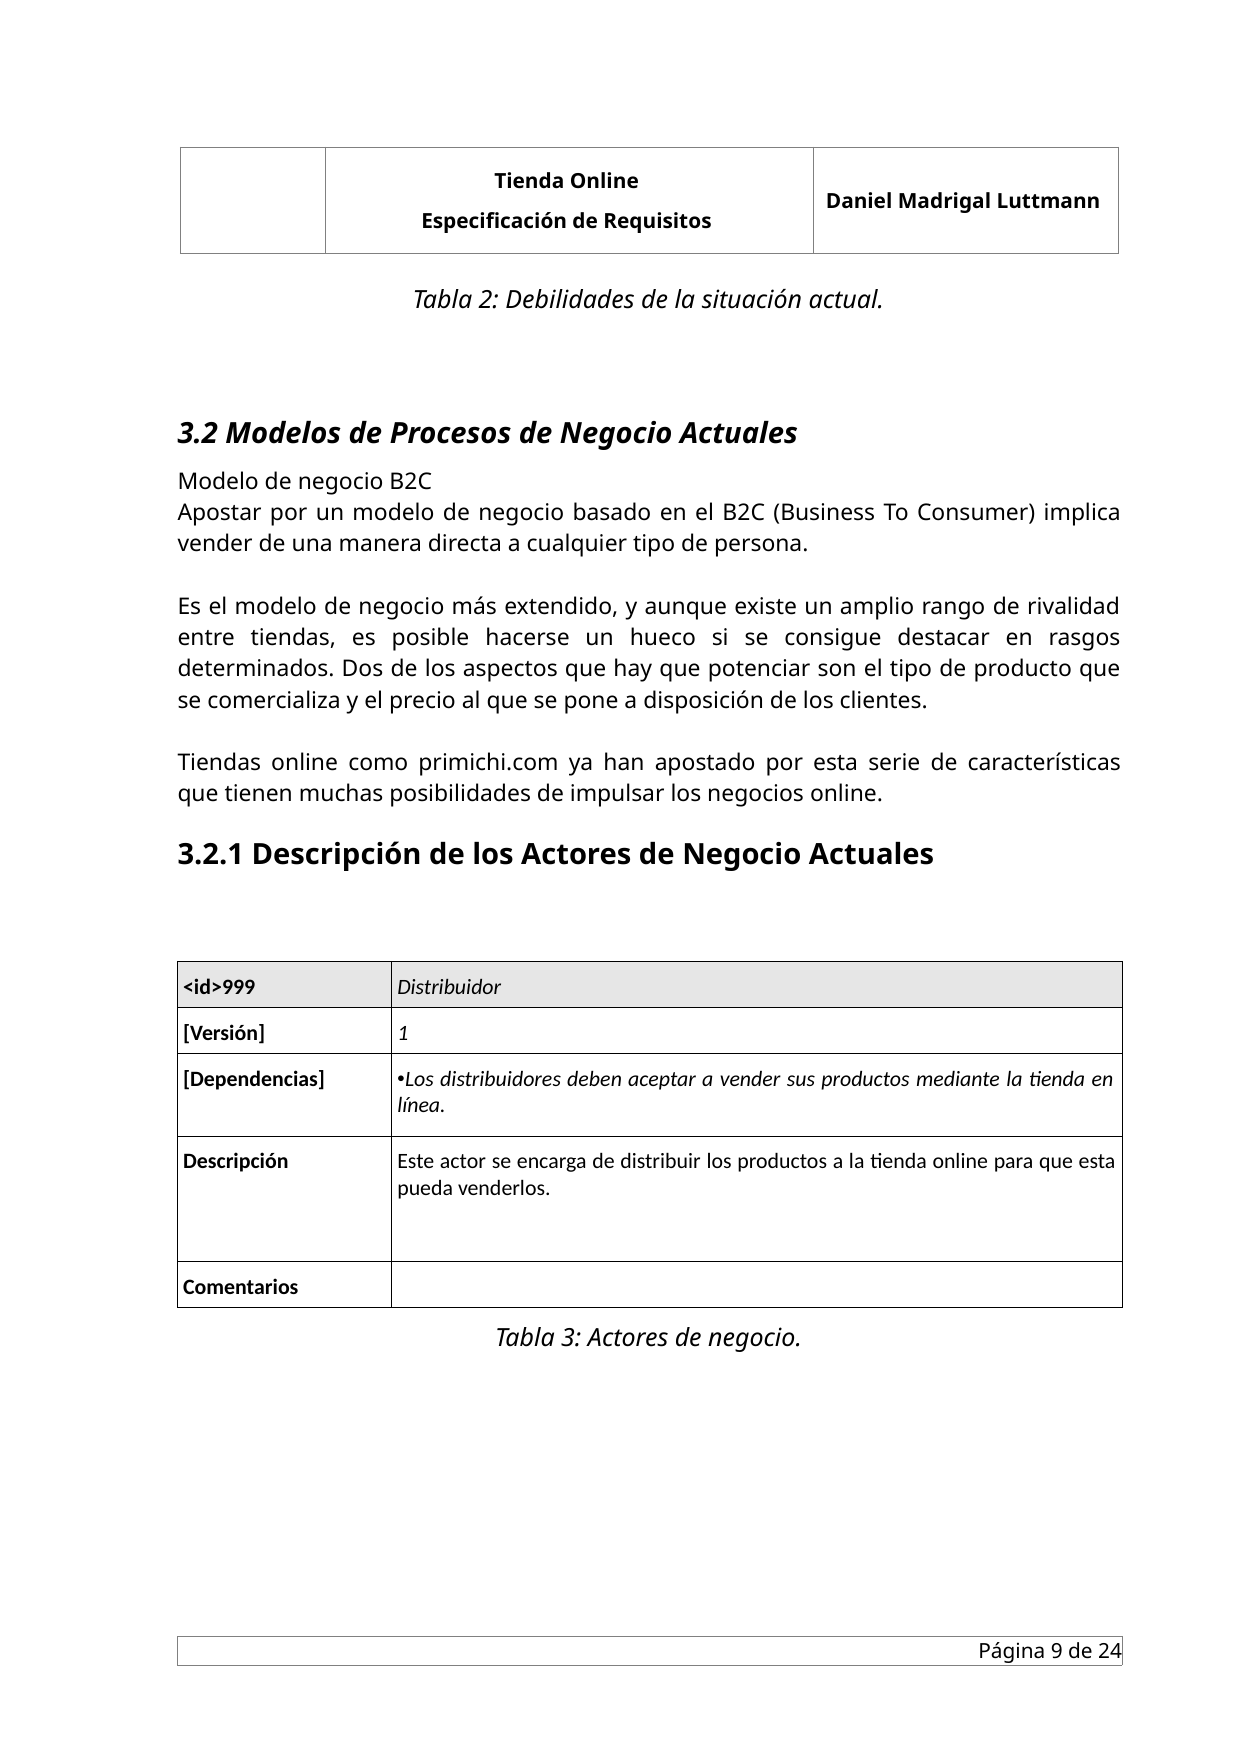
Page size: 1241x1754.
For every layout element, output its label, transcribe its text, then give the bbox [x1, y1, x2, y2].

table_cell [Versión] [178, 1008, 391, 1053]
table_header <id>999 [178, 962, 391, 1007]
table_cell Descripción [178, 1137, 391, 1261]
text Tiendas online como primichi.com ya han apostado por esta serie de características que tienen muchas posibilidades de impulsar los negocios online. [177, 746, 1122, 808]
table_cell Comentarios [178, 1262, 391, 1307]
table_cell 1 [392, 1008, 1122, 1053]
table_cell Este actor se encarga de distribuir los productos a la tienda online para que esta pueda venderlos. [392, 1137, 1122, 1261]
subtitle Descripción de los Actores de Negocio Actuales [177, 833, 1122, 873]
text Tabla 2: Debilidades de la situación actual. [177, 282, 1122, 316]
text Apostar por un modelo de negocio basado en el B2C (Business To Consumer) implica vender de una manera directa a cualquier tipo de persona. [177, 496, 1122, 558]
table_header Distribuidor [392, 962, 1122, 1007]
text Es el modelo de negocio más extendido, y aunque existe un amplio rango de rivalidad entre tiendas, es posible hacerse un hueco si se consigue destacar en rasgos determinados. Dos de los aspectos que hay que potenciar son el tipo de producto que se comercializa y el precio al que se pone a disposición de los clientes. [177, 590, 1122, 715]
text Modelo de negocio B2C [177, 465, 1122, 496]
table_cell [Dependencias] [178, 1054, 391, 1136]
text Tabla 3: Actores de negocio. [177, 1320, 1122, 1354]
table_cell Los distribuidores deben aceptar a vender sus productos mediante la tienda en línea. Modelo de negocio B2C Apostar por un modelo de negocio basado en el B2C(Business To Consumer) implica vender de una manera directa a cualquier tipo de persona. Es el modelo de negocio más extendido, y aunque existe un amplio rango de rivalidad entre tiendas, es posible hacerse un hueco si se consigue destacar en rasgos determinados. Dos de los aspectos que hay que potenciar son el tipo de producto que se comercializa y el precio al que se pone a disposición de los clientes. Tiendas online como primichi.com ya han apostado por esta serie de características que tienen muchas posibilidades de impulsar los negocios online. [392, 1054, 1122, 1136]
table_cell [392, 1262, 1122, 1307]
subtitle Modelos de Procesos de Negocio Actuales [177, 413, 1122, 452]
